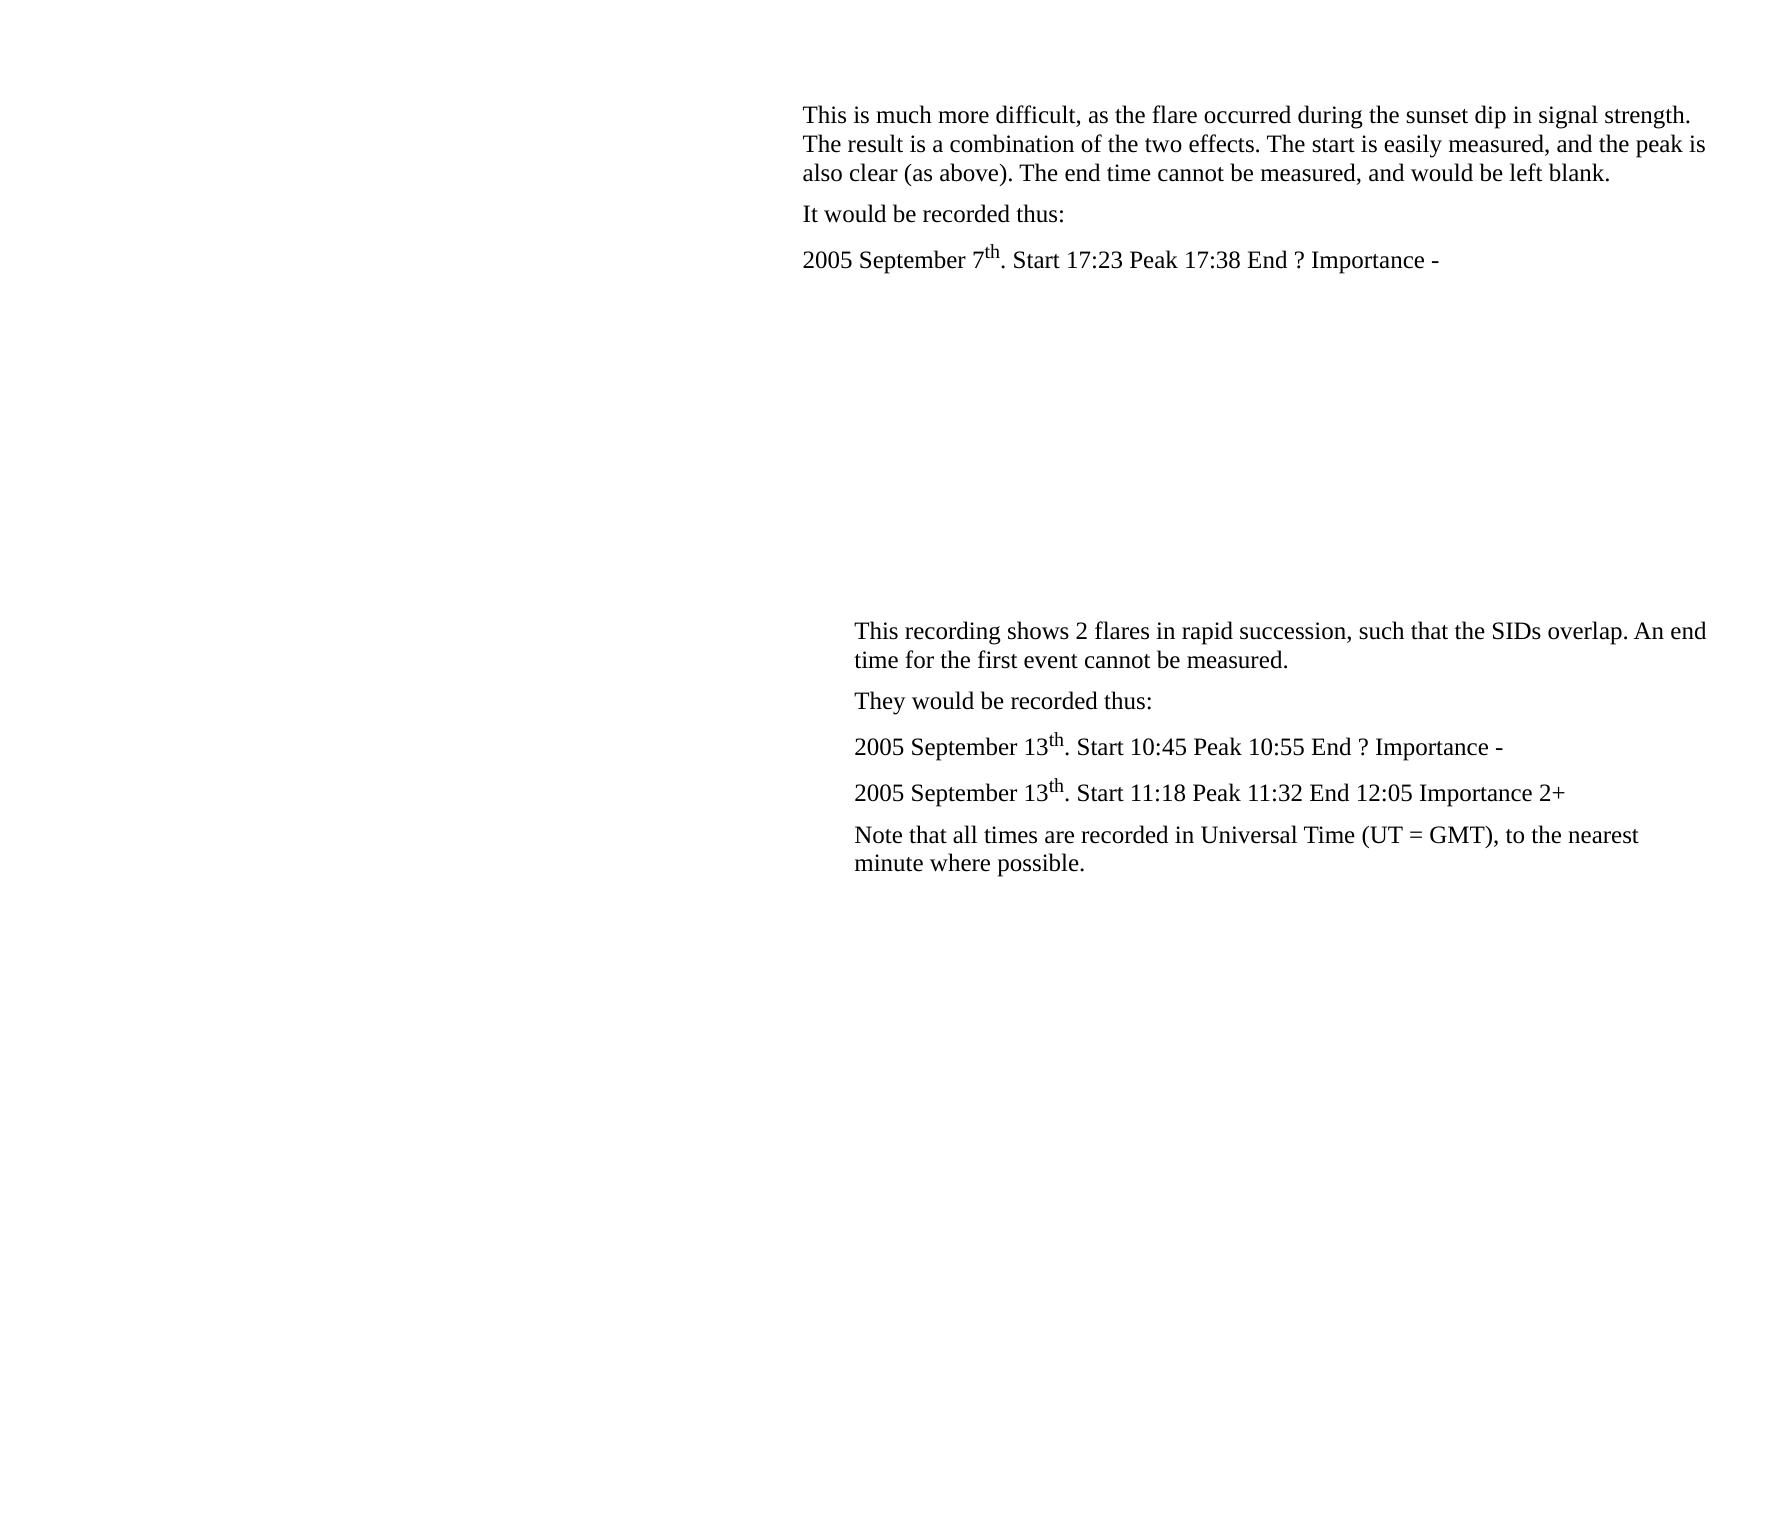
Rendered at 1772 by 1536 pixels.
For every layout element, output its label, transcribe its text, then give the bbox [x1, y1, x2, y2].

text This is much more difficult, as the flare occurred during the sunset dip in signal strength. The result is a combination of the two effects. The start is easily measured, and the peak is also clear (as above). The end time cannot be measured, and would be left blank. [118, 100, 1713, 187]
text 2005 September 13th. Start 11:18 Peak 11:32 End 12:05 Importance 2+ [118, 774, 1713, 807]
text It would be recorded thus: [118, 199, 1713, 228]
text 2005 September 7th. Start 17:23 Peak 17:38 End ? Importance - [118, 240, 1713, 274]
text They would be recorded thus: [118, 686, 1713, 715]
text This recording shows 2 flares in rapid succession, such that the SIDs overlap. An end time for the first event cannot be measured. [118, 616, 1713, 674]
text Note that all times are recorded in Universal Time (UT = GMT), to the nearest minute where possible. [118, 820, 1713, 877]
text 2005 September 13th. Start 10:45 Peak 10:55 End ? Importance - [118, 728, 1713, 761]
